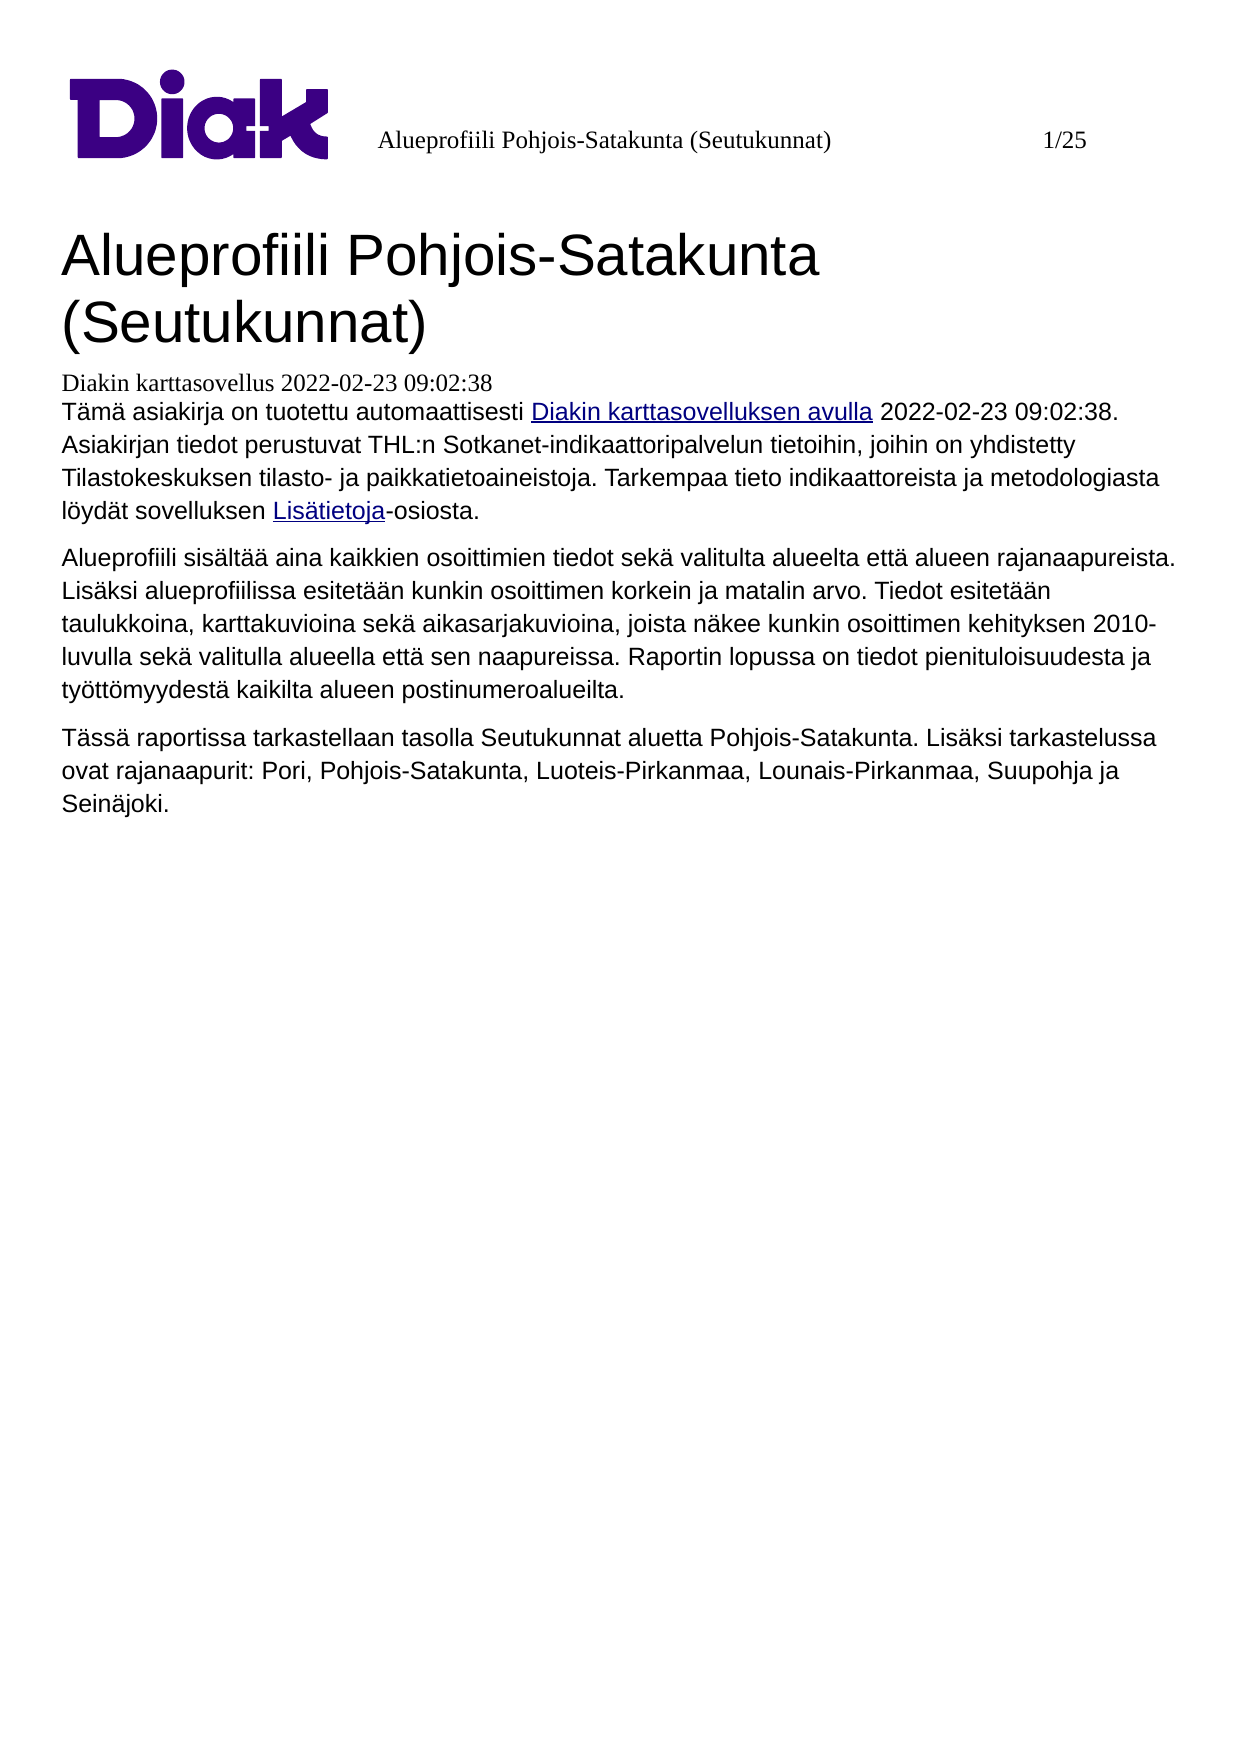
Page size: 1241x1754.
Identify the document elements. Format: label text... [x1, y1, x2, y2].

title Alueprofiili Pohjois-Satakunta (Seutukunnat) [61, 221, 1179, 355]
text Tämä asiakirja on tuotettu automaattisesti Diakin karttasovelluksen avulla 2022-02-23 09:02:38. Asiakirjan tiedot perustuvat THL:n Sotkanet-indikaattoripalvelun tietoihin, joihin on yhdistetty Tilastokeskuksen tilasto- ja paikkatietoaineistoja. Tarkempaa tieto indikaattoreista ja metodologiasta löydät sovelluksen Lisätietoja-osiosta. [61, 397, 1179, 524]
text Diakin karttasovellus 2022-02-23 09:02:38 [61, 368, 1179, 397]
text Alueprofiili sisältää aina kaikkien osoittimien tiedot sekä valitulta alueelta että alueen rajanaapureista. Lisäksi alueprofiilissa esitetään kunkin osoittimen korkein ja matalin arvo. Tiedot esitetään taulukkoina, karttakuvioina sekä aikasarjakuvioina, joista näkee kunkin osoittimen kehityksen 2010-luvulla sekä valitulla alueella että sen naapureissa. Raportin lopussa on tiedot pienituloisuudesta ja työttömyydestä kaikilta alueen postinumeroalueilta. [61, 543, 1179, 704]
text Tässä raportissa tarkastellaan tasolla Seutukunnat aluetta Pohjois-Satakunta. Lisäksi tarkastelussa ovat rajanaapurit: Pori, Pohjois-Satakunta, Luoteis-Pirkanmaa, Lounais-Pirkanmaa, Suupohja ja Seinäjoki. [61, 723, 1179, 818]
